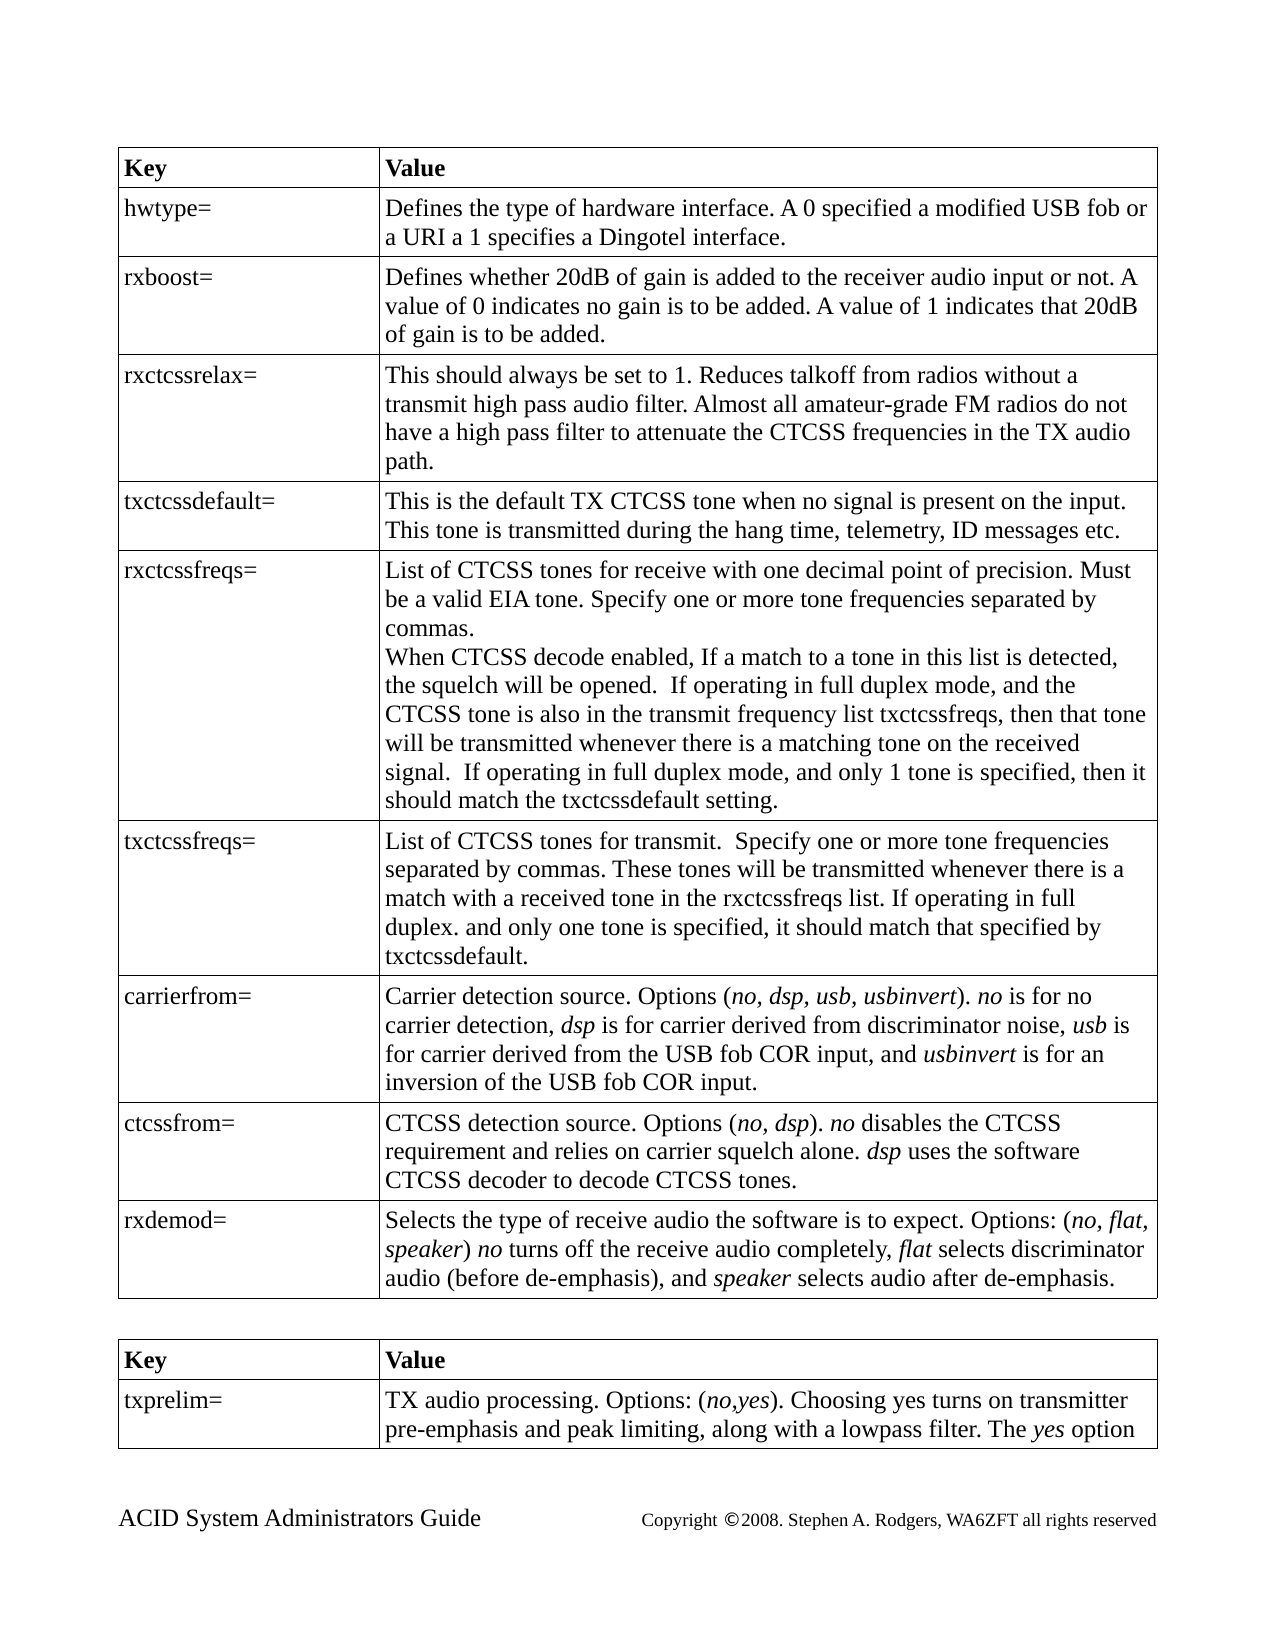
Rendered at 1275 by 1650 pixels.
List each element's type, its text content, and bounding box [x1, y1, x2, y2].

table_cell TX audio processing. Options: (no,yes). Choosing yes turns on transmitter pre-emphasis and peak limiting, along with a lowpass filter. The yes option [380, 1380, 1157, 1448]
table_cell rxctcssfreqs= [119, 551, 379, 820]
table_cell CTCSS detection source. Options (no, dsp). no disables the CTCSS requirement and relies on carrier squelch alone. dsp uses the software CTCSS decoder to decode CTCSS tones. [380, 1103, 1157, 1200]
table_cell hwtype= [119, 188, 379, 256]
table_cell txctcssfreqs= [119, 821, 379, 975]
table_cell txctcssdefault= [119, 482, 379, 550]
table_cell Selects the type of receive audio the software is to expect. Options: (no, flat, speaker) no turns off the receive audio completely, flat selects discriminator audio (before de-emphasis), and speaker selects audio after de-emphasis. [380, 1201, 1157, 1297]
table_cell rxdemod= [119, 1201, 379, 1297]
table_cell Defines the type of hardware interface. A 0 specified a modified USB fob or a URI a 1 specifies a Dingotel interface. [380, 188, 1157, 256]
table_header Value [380, 1340, 1157, 1379]
table_cell List of CTCSS tones for receive with one decimal point of precision. Must be a valid EIA tone. Specify one or more tone frequencies separated by commas. When CTCSS decode enabled, If a match to a tone in this list is detected, the squelch will be opened. If operating in full duplex mode, and the CTCSS tone is also in the transmit frequency list txctcssfreqs, then that tone will be transmitted whenever there is a matching tone on the received signal. If operating in full duplex mode, and only 1 tone is specified, then it should match the txctcssdefault setting. [380, 551, 1157, 820]
table_cell This is the default TX CTCSS tone when no signal is present on the input. This tone is transmitted during the hang time, telemetry, ID messages etc. [380, 482, 1157, 550]
table_cell carrierfrom= [119, 976, 379, 1102]
table_cell rxctcssrelax= [119, 355, 379, 481]
table_cell ctcssfrom= [119, 1103, 379, 1200]
table_cell Carrier detection source. Options (no, dsp, usb, usbinvert). no is for no carrier detection, dsp is for carrier derived from discriminator noise, usb is for carrier derived from the USB fob COR input, and usbinvert is for an inversion of the USB fob COR input. [380, 976, 1157, 1102]
table_header Key [119, 1340, 379, 1379]
table_cell txprelim= [119, 1380, 379, 1448]
table_header Key [119, 148, 379, 187]
table_header Value [380, 148, 1157, 187]
table_cell This should always be set to 1. Reduces talkoff from radios without a transmit high pass audio filter. Almost all amateur-grade FM radios do not have a high pass filter to attenuate the CTCSS frequencies in the TX audio path. [380, 355, 1157, 481]
table_cell rxboost= [119, 257, 379, 354]
table_cell Defines whether 20dB of gain is added to the receiver audio input or not. A value of 0 indicates no gain is to be added. A value of 1 indicates that 20dB of gain is to be added. [380, 257, 1157, 354]
table_cell List of CTCSS tones for transmit. Specify one or more tone frequencies separated by commas. These tones will be transmitted whenever there is a match with a received tone in the rxctcssfreqs list. If operating in full duplex. and only one tone is specified, it should match that specified by txctcssdefault. [380, 821, 1157, 975]
